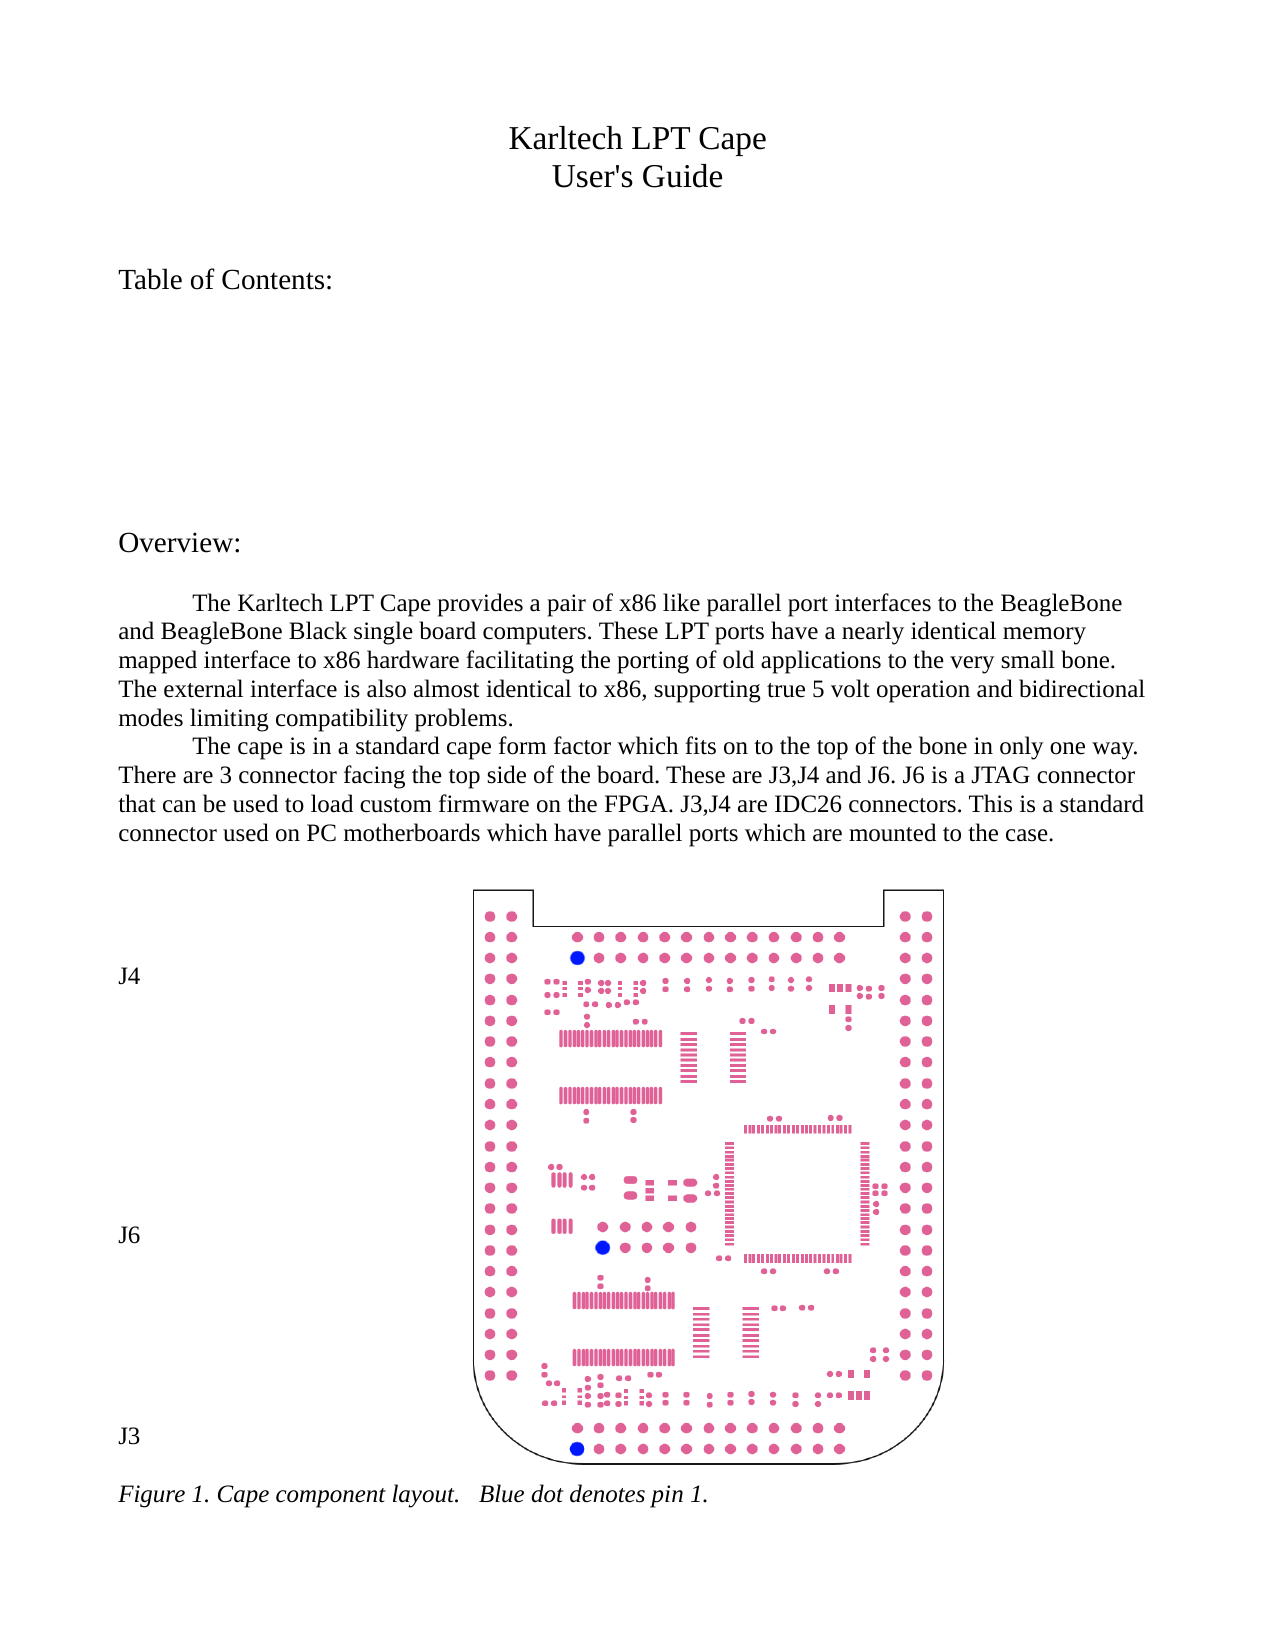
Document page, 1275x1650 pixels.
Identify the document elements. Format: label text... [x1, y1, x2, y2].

text Karltech LPT Cape [118, 118, 1157, 156]
text The Karltech LPT Cape provides a pair of x86 like parallel port interfaces to the BeagleBone and BeagleBone Black single board computers. These LPT ports have a nearly identical memory mapped interface to x86 hardware facilitating the porting of old applications to the very small bone. The external interface is also almost identical to x86, supporting true 5 volt operation and bidirectional modes limiting compatibility problems. [118, 588, 1157, 731]
text [958, 1220, 1157, 1249]
text J6 [118, 1220, 459, 1249]
text [958, 1421, 1157, 1450]
text User's Guide [118, 156, 1157, 195]
text The cape is in a standard cape form factor which fits on to the top of the bone in only one way. There are 3 connector facing the top side of the board. These are J3,J4 and J6. J6 is a JTAG connector that can be used to load custom firmware on the FPGA. J3,J4 are IDC26 connectors. This is a standard connector used on PC motherboards which have parallel ports which are mounted to the case. [118, 731, 1157, 846]
picture [459, 882, 958, 1475]
text Table of Contents: [118, 262, 1157, 295]
text J4 [118, 961, 459, 990]
text Figure 1. Cape component layout. Blue dot denotes pin 1. [118, 1479, 1157, 1508]
text [958, 961, 1157, 990]
text J3 [118, 1421, 459, 1450]
text Overview: [118, 525, 1157, 559]
